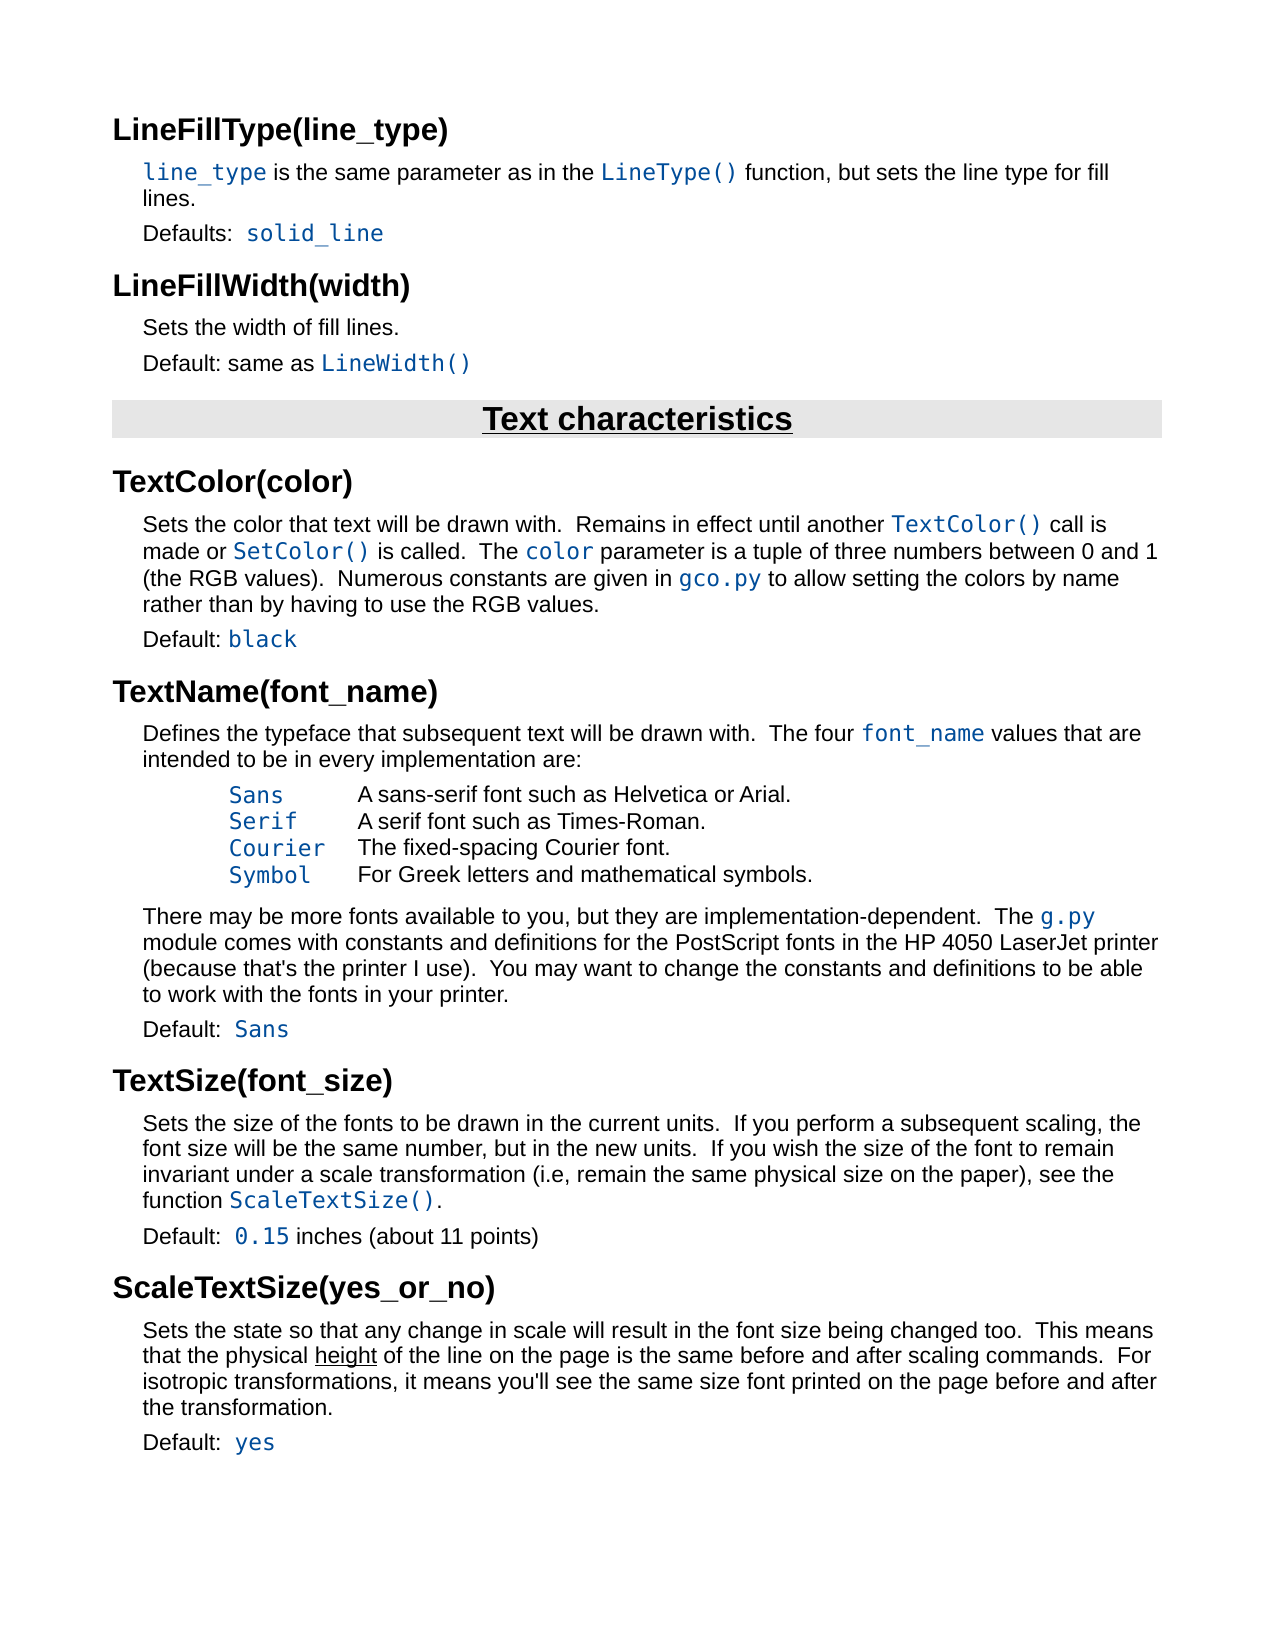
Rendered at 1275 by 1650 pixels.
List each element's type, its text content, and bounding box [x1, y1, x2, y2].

table_cell Courier [229, 835, 357, 862]
table_cell Symbol [229, 862, 357, 888]
subtitle TextName(font_name) [112, 674, 1162, 708]
subtitle Text characteristics [112, 400, 1162, 438]
text Default: same as LineWidth() [142, 350, 1162, 376]
subtitle TextSize(font_size) [112, 1063, 1162, 1098]
text There may be more fonts available to you, but they are implementation-dependent. The g.py module comes with constants and definitions for the PostScript fonts in the HP 4050 LaserJet printer (because that's the printer I use). You may want to change the constants and definitions to be able to work with the fonts in your printer. [142, 903, 1162, 1007]
text Default: black [142, 626, 1162, 653]
text Defaults: solid_line [142, 221, 1162, 247]
table_cell For Greek letters and mathematical symbols. [357, 862, 1161, 888]
text line_type is the same parameter as in the LineType() function, but sets the line type for fill lines. [142, 159, 1162, 212]
table_cell A serif font such as Times-Roman. [357, 809, 1161, 835]
subtitle LineFillType(line_type) [112, 112, 1162, 147]
text Default: 0.15 inches (about 11 points) [142, 1223, 1162, 1249]
text Sets the color that text will be drawn with. Remains in effect until another TextColor() call is made or SetColor() is called. The color parameter is a tuple of three numbers between 0 and 1 (the RGB values). Numerous constants are given in gco.py to allow setting the colors by name rather than by having to use the RGB values. [142, 511, 1162, 617]
table_header A sans-serif font such as Helvetica or Arial. [357, 782, 1161, 808]
text Default: yes [142, 1429, 1162, 1456]
subtitle LineFillWidth(width) [112, 268, 1162, 303]
table_cell Serif [229, 809, 357, 835]
text Defines the typeface that subsequent text will be drawn with. The four font_name values that are intended to be in every implementation are: [142, 721, 1162, 773]
text Sets the size of the fonts to be drawn in the current units. If you perform a subsequent scaling, the font size will be the same number, but in the new units. If you wish the size of the font to remain invariant under a scale transformation (i.e, remain the same physical size on the paper), see the function ScaleTextSize(). [142, 1110, 1162, 1214]
table_cell The fixed-spacing Courier font. [357, 835, 1161, 862]
table_header Sans [229, 782, 357, 808]
subtitle ScaleTextSize(yes_or_no) [112, 1271, 1162, 1305]
text Default: Sans [142, 1016, 1162, 1043]
text Sets the width of fill lines. [142, 315, 1162, 341]
text Sets the state so that any change in scale will result in the font size being changed too. This means that the physical height of the line on the page is the same before and after scaling commands. For isotropic transformations, it means you'll see the same size font printed on the page before and after the transformation. [142, 1317, 1162, 1420]
subtitle TextColor(color) [112, 464, 1162, 499]
